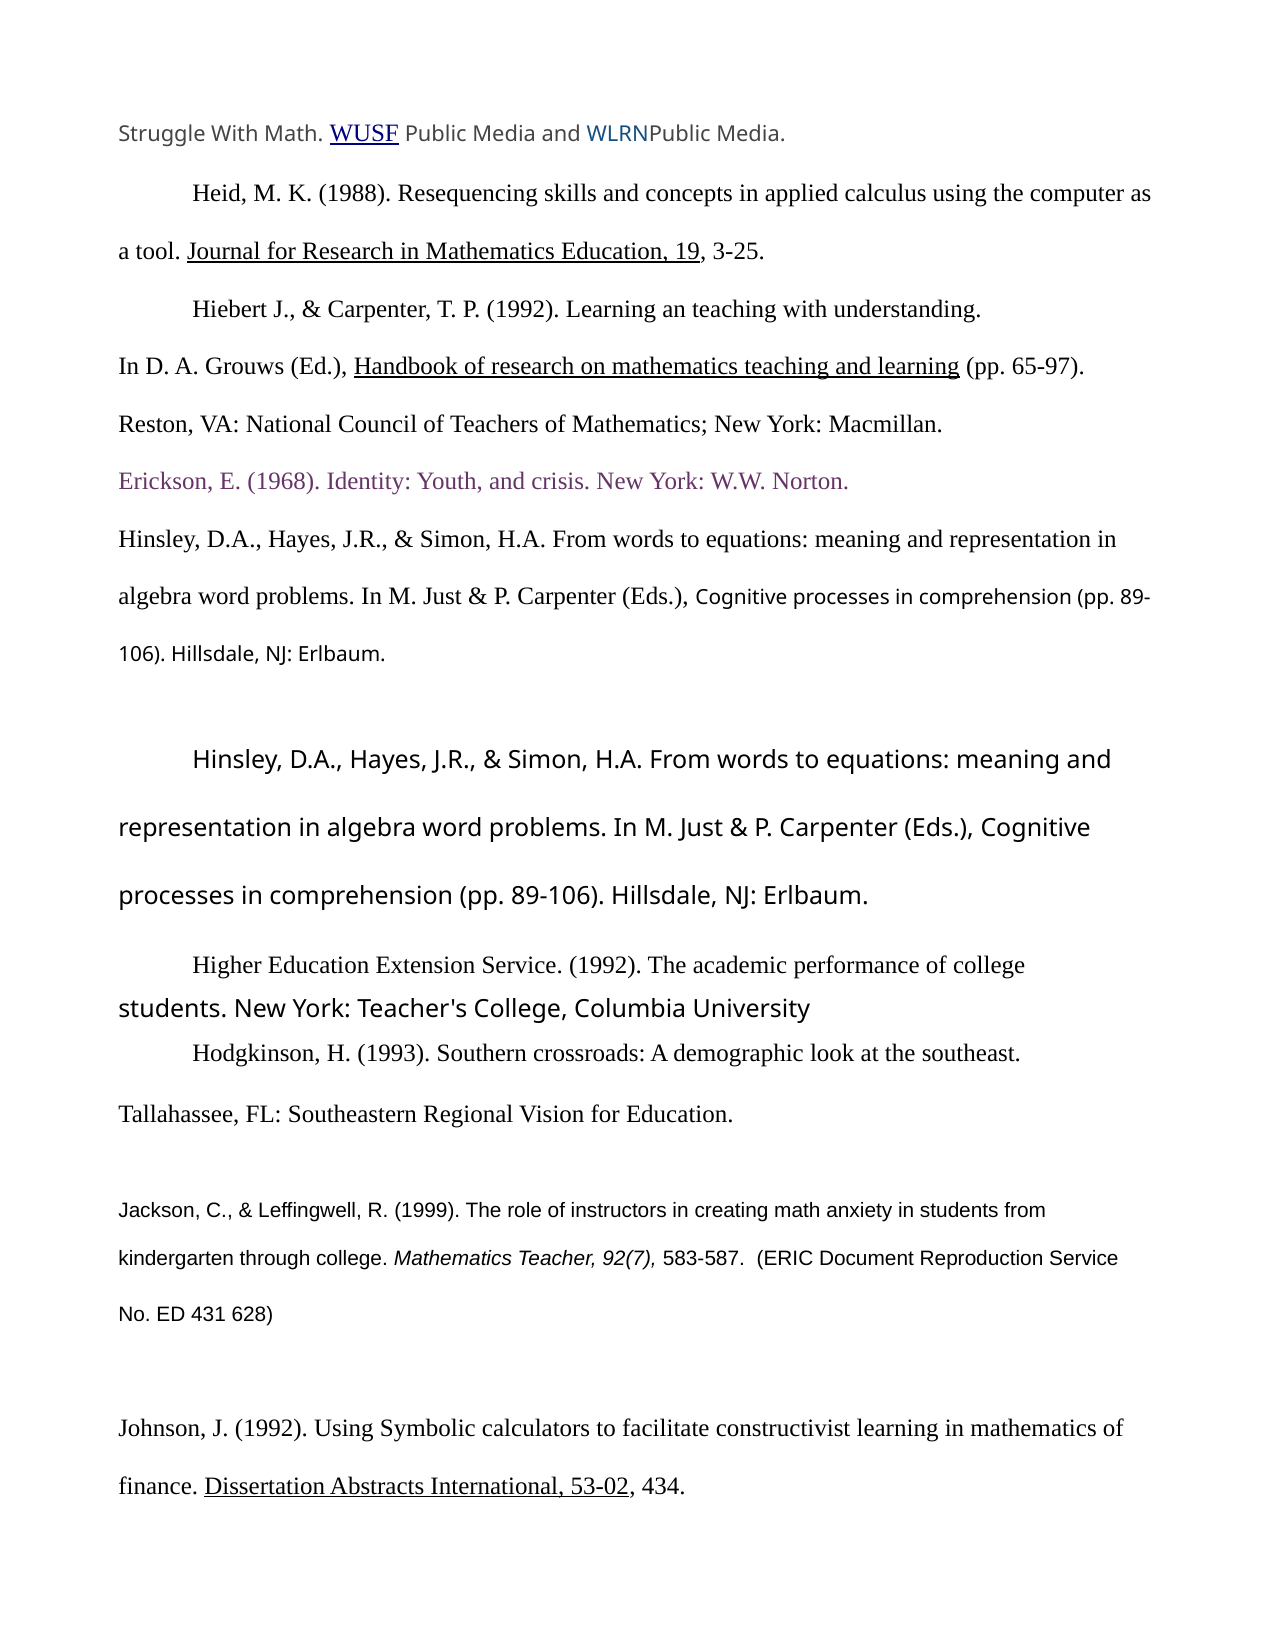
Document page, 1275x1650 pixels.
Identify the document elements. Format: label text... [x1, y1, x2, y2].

text Hinsley, D.A., Hayes, J.R., & Simon, H.A. From words to equations: meaning and representation in algebra word problems. In M. Just & P. Carpenter (Eds.), Cognitive processes in comprehension (pp. 89-106). Hillsdale, NJ: Erlbaum. [118, 524, 1157, 668]
text Hiebert J., & Carpenter, T. P. (1992). Learning an teaching with understanding. [118, 294, 1157, 322]
text Jackson, C., & Leffingwell, R. (1999). The role of instructors in creating math anxiety in students from kindergarten through college. Mathematics Teacher, 92(7), 583-587. (ERIC Document Reproduction Service No. ED 431 628) [118, 1198, 1157, 1327]
text Hodgkinson, H. (1993). Southern crossroads: A demographic look at the southeast. [118, 1038, 1157, 1066]
text Struggle With Math. WUSF Public Media and WLRNPublic Media. [118, 118, 1157, 148]
text Tallahassee, FL: Southeastern Regional Vision for Education. [118, 1095, 1157, 1128]
text Johnson, J. (1992). Using Symbolic calculators to facilitate constructivist learning in mathematics of finance. Dissertation Abstracts International, 53-02, 434. [118, 1413, 1157, 1500]
text In D. A. Grouws (Ed.), Handbook of research on mathematics teaching and learning (pp. 65-97). Reston, VA: National Council of Teachers of Mathematics; New York: Macmillan. [118, 351, 1157, 437]
text Hinsley, D.A., Hayes, J.R., & Simon, H.A. From words to equations: meaning and representation in algebra word problems. In M. Just & P. Carpenter (Eds.), Cognitive processes in comprehension (pp. 89-106). Hillsdale, NJ: Erlbaum. [118, 741, 1157, 912]
text Heid, M. K. (1988). Resequencing skills and concepts in applied calculus using the computer as a tool. Journal for Research in Mathematics Education, 19, 3-25. [118, 178, 1157, 265]
text Erickson, E. (1968). Identity: Youth, and crisis. New York: W.W. Norton. [118, 466, 1157, 495]
text Higher Education Extension Service. (1992). The academic performance of college [118, 946, 1157, 978]
text students. New York: Teacher's College, Columbia University [118, 991, 1157, 1025]
